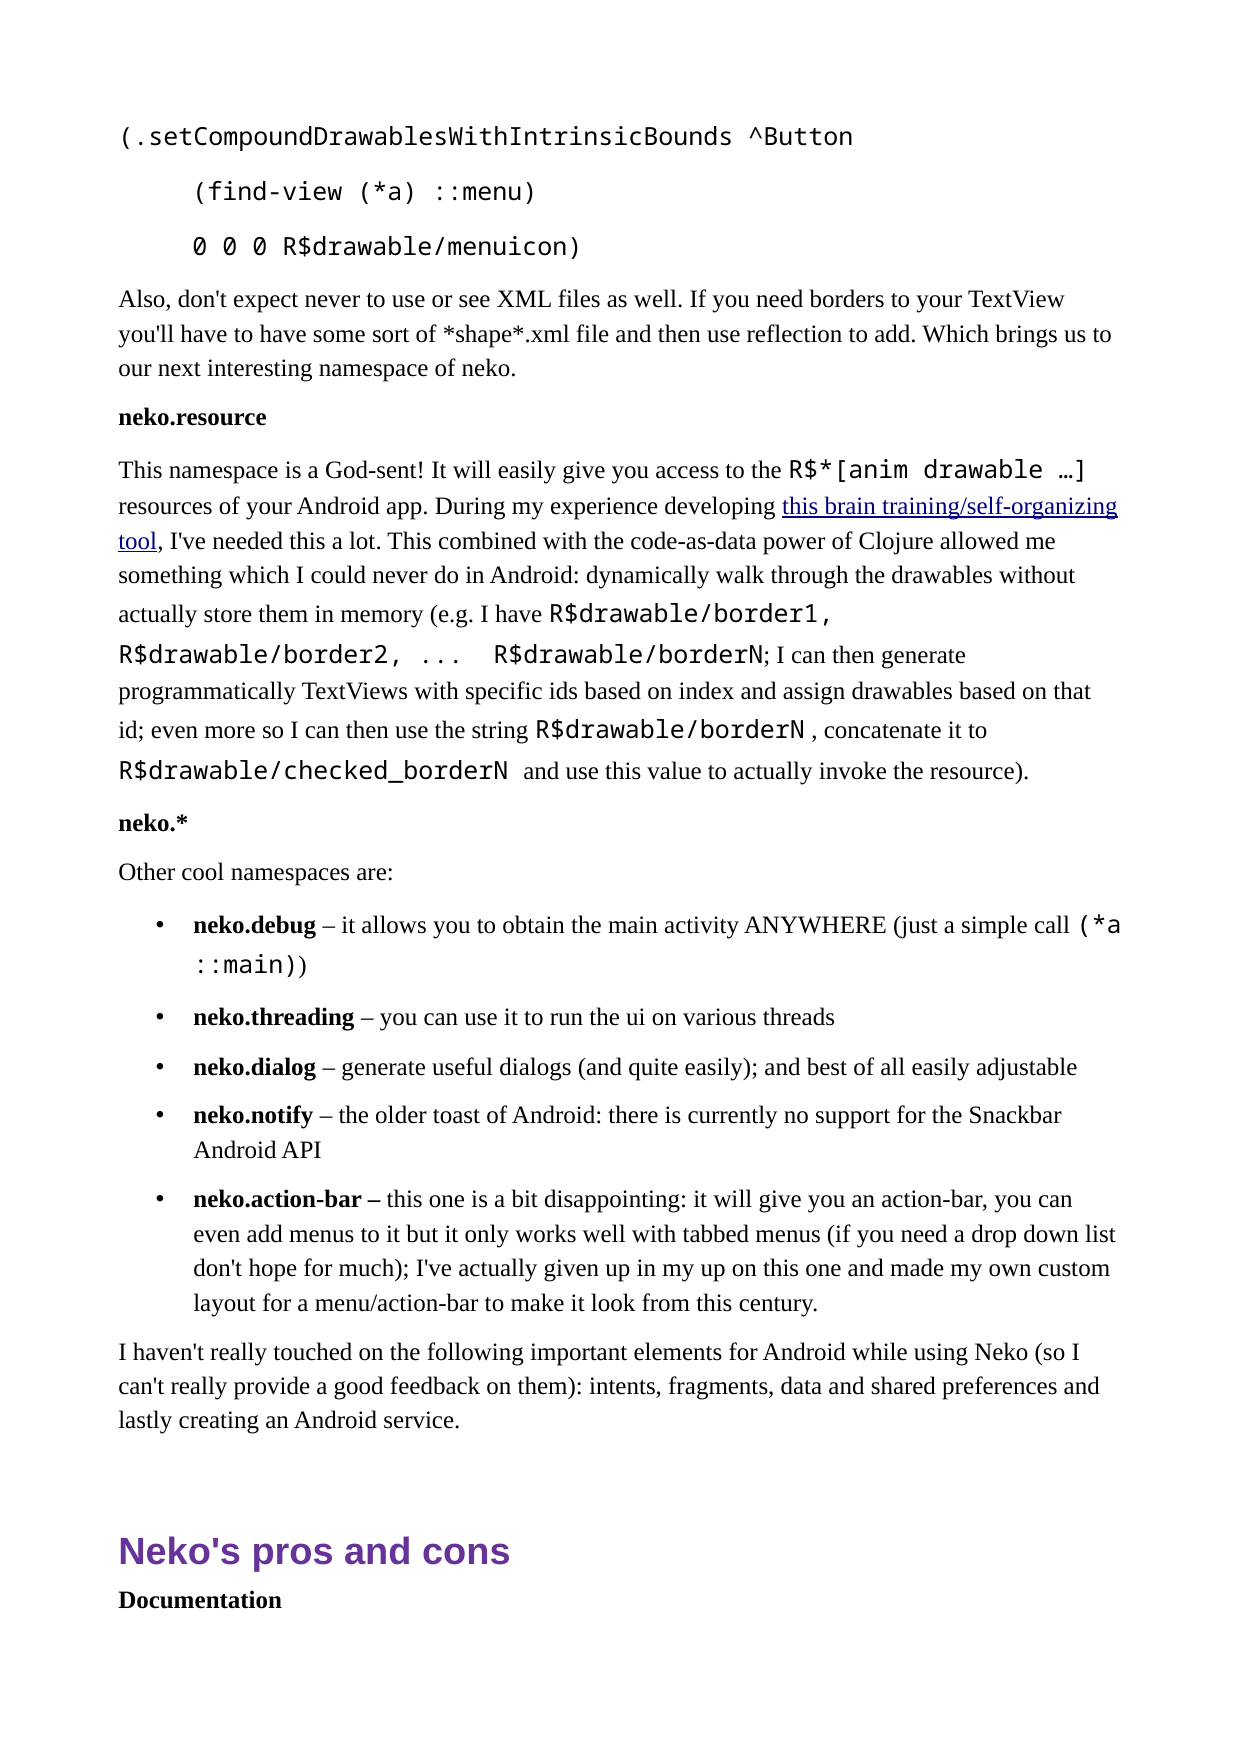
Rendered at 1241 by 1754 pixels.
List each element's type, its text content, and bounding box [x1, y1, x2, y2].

text 0 0 0 R$drawable/menuicon) [118, 229, 1122, 263]
list neko.debug – it allows you to obtain the main activity ANYWHERE (just a simple call (*a ::main)) [156, 906, 1122, 981]
text I haven't really touched on the following important elements for Android while using Neko (so I can't really provide a good feedback on them): intents, fragments, data and shared preferences and lastly creating an Android service. [118, 1337, 1122, 1434]
list neko.action-bar – this one is a bit disappointing: it will give you an action-bar, you can even add menus to it but it only works well with tabbed menus (if you need a drop down list don't hope for much); I've actually given up in my up on this one and made my own custom layout for a menu/action-bar to make it look from this century. [156, 1184, 1122, 1316]
text (find-view (*a) ::menu) [118, 173, 1122, 208]
list neko.threading – you can use it to run the ui on various threads [156, 1002, 1122, 1031]
subtitle Neko's pros and cons [118, 1529, 1122, 1572]
text Other cool namespaces are: [118, 857, 1122, 886]
text Documentation [118, 1585, 1122, 1614]
list neko.dialog – generate useful dialogs (and quite easily); and best of all easily adjustable [156, 1052, 1122, 1080]
text neko.* [118, 808, 1122, 837]
text neko.resource [118, 402, 1122, 431]
text (.setCompoundDrawablesWithIntrinsicBounds ^Button [118, 118, 1122, 152]
text Also, don't expect never to use or see XML files as well. If you need borders to your TextView you'll have to have some sort of *shape*.xml file and then use reflection to add. Which brings us to our next interesting namespace of neko. [118, 284, 1122, 382]
list neko.notify – the older toast of Android: there is currently no support for the Snackbar Android API [156, 1101, 1122, 1164]
text This namespace is a God-sent! It will easily give you access to the R$*[anim drawable …] resources of your Android app. During my experience developing this brain training/self-organizing tool, I've needed this a lot. This combined with the code-as-data power of Clojure allowed me something which I could never do in Android: dynamically walk through the drawables without actually store them in memory (e.g. I have R$drawable/border1, R$drawable/border2, ... R$drawable/borderN; I can then generate programmatically TextViews with specific ids based on index and assign drawables based on that id; even more so I can then use the string R$drawable/borderN , concatenate it to R$drawable/checked_borderN and use this value to actually invoke the resource). [118, 451, 1122, 787]
